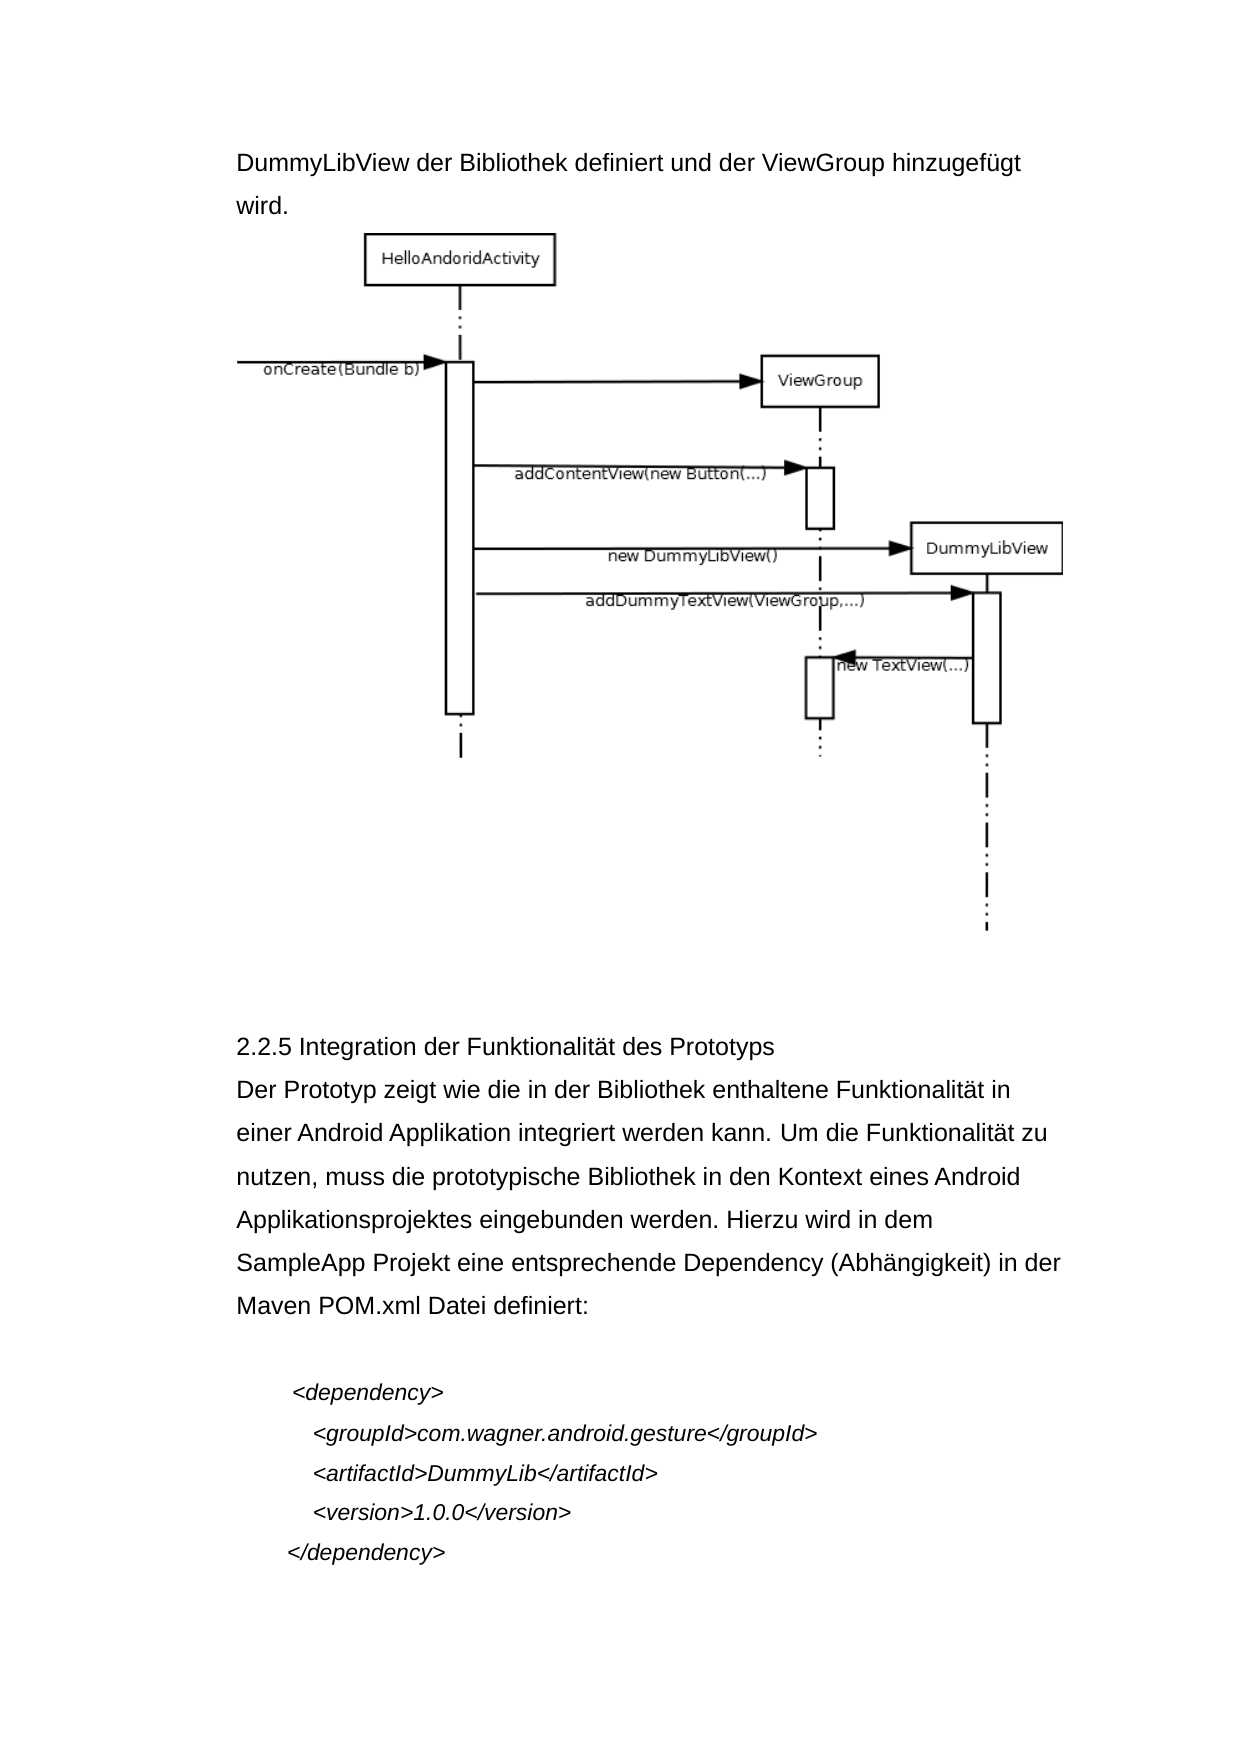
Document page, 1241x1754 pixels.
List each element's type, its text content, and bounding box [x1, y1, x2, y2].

text <version>1.0.0</version> [236, 1499, 1063, 1526]
text DummyLibView der Bibliothek definiert und der ViewGroup hinzugefügt wird. [236, 148, 1063, 219]
picture [236, 233, 1063, 932]
text 2.2.5 Integration der Funktionalität des Prototyps [236, 1032, 1063, 1061]
text <dependency> [236, 1377, 1063, 1406]
text </dependency> [236, 1539, 1063, 1565]
text <artifactId>DummyLib</artifactId> [236, 1460, 1063, 1486]
text <groupId>com.wagner.android.gesture</groupId> [236, 1420, 1063, 1447]
text Der Prototyp zeigt wie die in der Bibliothek enthaltene Funktionalität in einer Android Applikation integriert werden kann. Um die Funktionalität zu nutzen, muss die prototypische Bibliothek in den Kontext eines Android Applikationsprojektes eingebunden werden. Hierzu wird in dem SampleApp Projekt eine entsprechende Dependency (Abhängigkeit) in der Maven POM.xml Datei definiert: [236, 1075, 1063, 1319]
